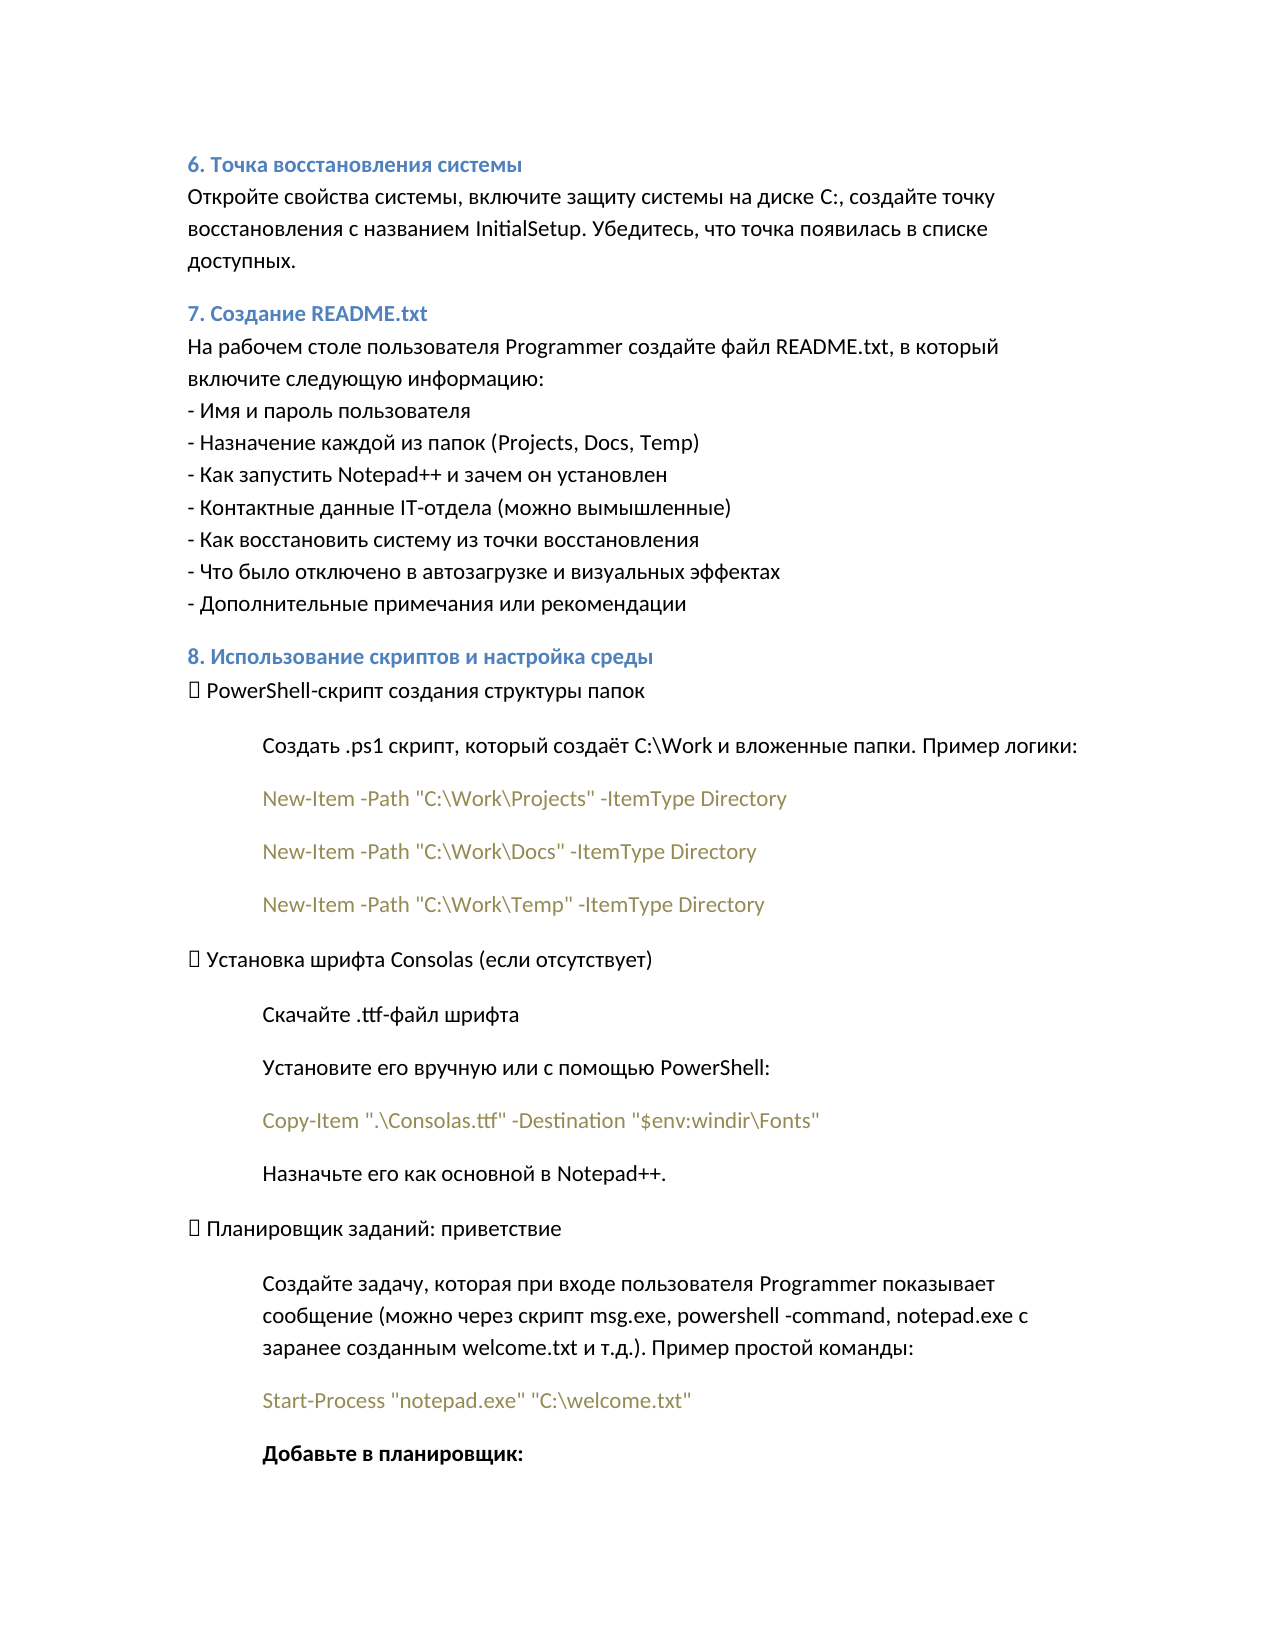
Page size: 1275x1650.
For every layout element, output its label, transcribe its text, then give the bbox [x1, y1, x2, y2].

text 🔸 Установка шрифта Consolas (если отсутствует) [187, 943, 1087, 974]
text New-Item -Path "C:\Work\Projects" -ItemType Directory [262, 784, 1087, 812]
text Copy-Item ".\Consolas.ttf" -Destination "$env:windir\Fonts" [262, 1106, 1087, 1134]
subtitle 8. Использование скриптов и настройка среды [187, 642, 1087, 670]
subtitle 6. Точка восстановления системы [187, 150, 1087, 178]
text Скачайте .ttf-файл шрифта [262, 1000, 1087, 1028]
text Создайте задачу, которая при входе пользователя Programmer показывает сообщение (можно через скрипт msg.exe, powershell -command, notepad.exe с заранее созданным welcome.txt и т.д.). Пример простой команды: [262, 1269, 1087, 1361]
text New-Item -Path "C:\Work\Docs" -ItemType Directory [262, 837, 1087, 865]
text Назначьте его как основной в Notepad++. [262, 1159, 1087, 1187]
text Установите его вручную или с помощью PowerShell: [262, 1053, 1087, 1081]
text Откройте свойства системы, включите защиту системы на диске C:, создайте точку восстановления с названием InitialSetup. Убедитесь, что точка появилась в списке доступных. [187, 182, 1087, 274]
text На рабочем столе пользователя Programmer создайте файл README.txt, в который включите следующую информацию: - Имя и пароль пользователя - Назначение каждой из папок (Projects, Docs, Temp) - Как запустить Notepad++ и зачем он установлен - Контактные данные IT-отдела (можно вымышленные) - Как восстановить систему из точки восстановления - Что было отключено в автозагрузке и визуальных эффектах - Дополнительные примечания или рекомендации [187, 332, 1087, 617]
text 🔸 PowerShell-скрипт создания структуры папок [187, 674, 1087, 706]
text Start-Process "notepad.exe" "C:\welcome.txt" [262, 1386, 1087, 1414]
subtitle 7. Создание README.txt [187, 299, 1087, 328]
text Создать .ps1 скрипт, который создаёт C:\Work и вложенные папки. Пример логики: [262, 731, 1087, 759]
text 🔸 Планировщик заданий: приветствие [187, 1212, 1087, 1243]
text New-Item -Path "C:\Work\Temp" -ItemType Directory [262, 890, 1087, 918]
text Добавьте в планировщик: [262, 1439, 1087, 1467]
